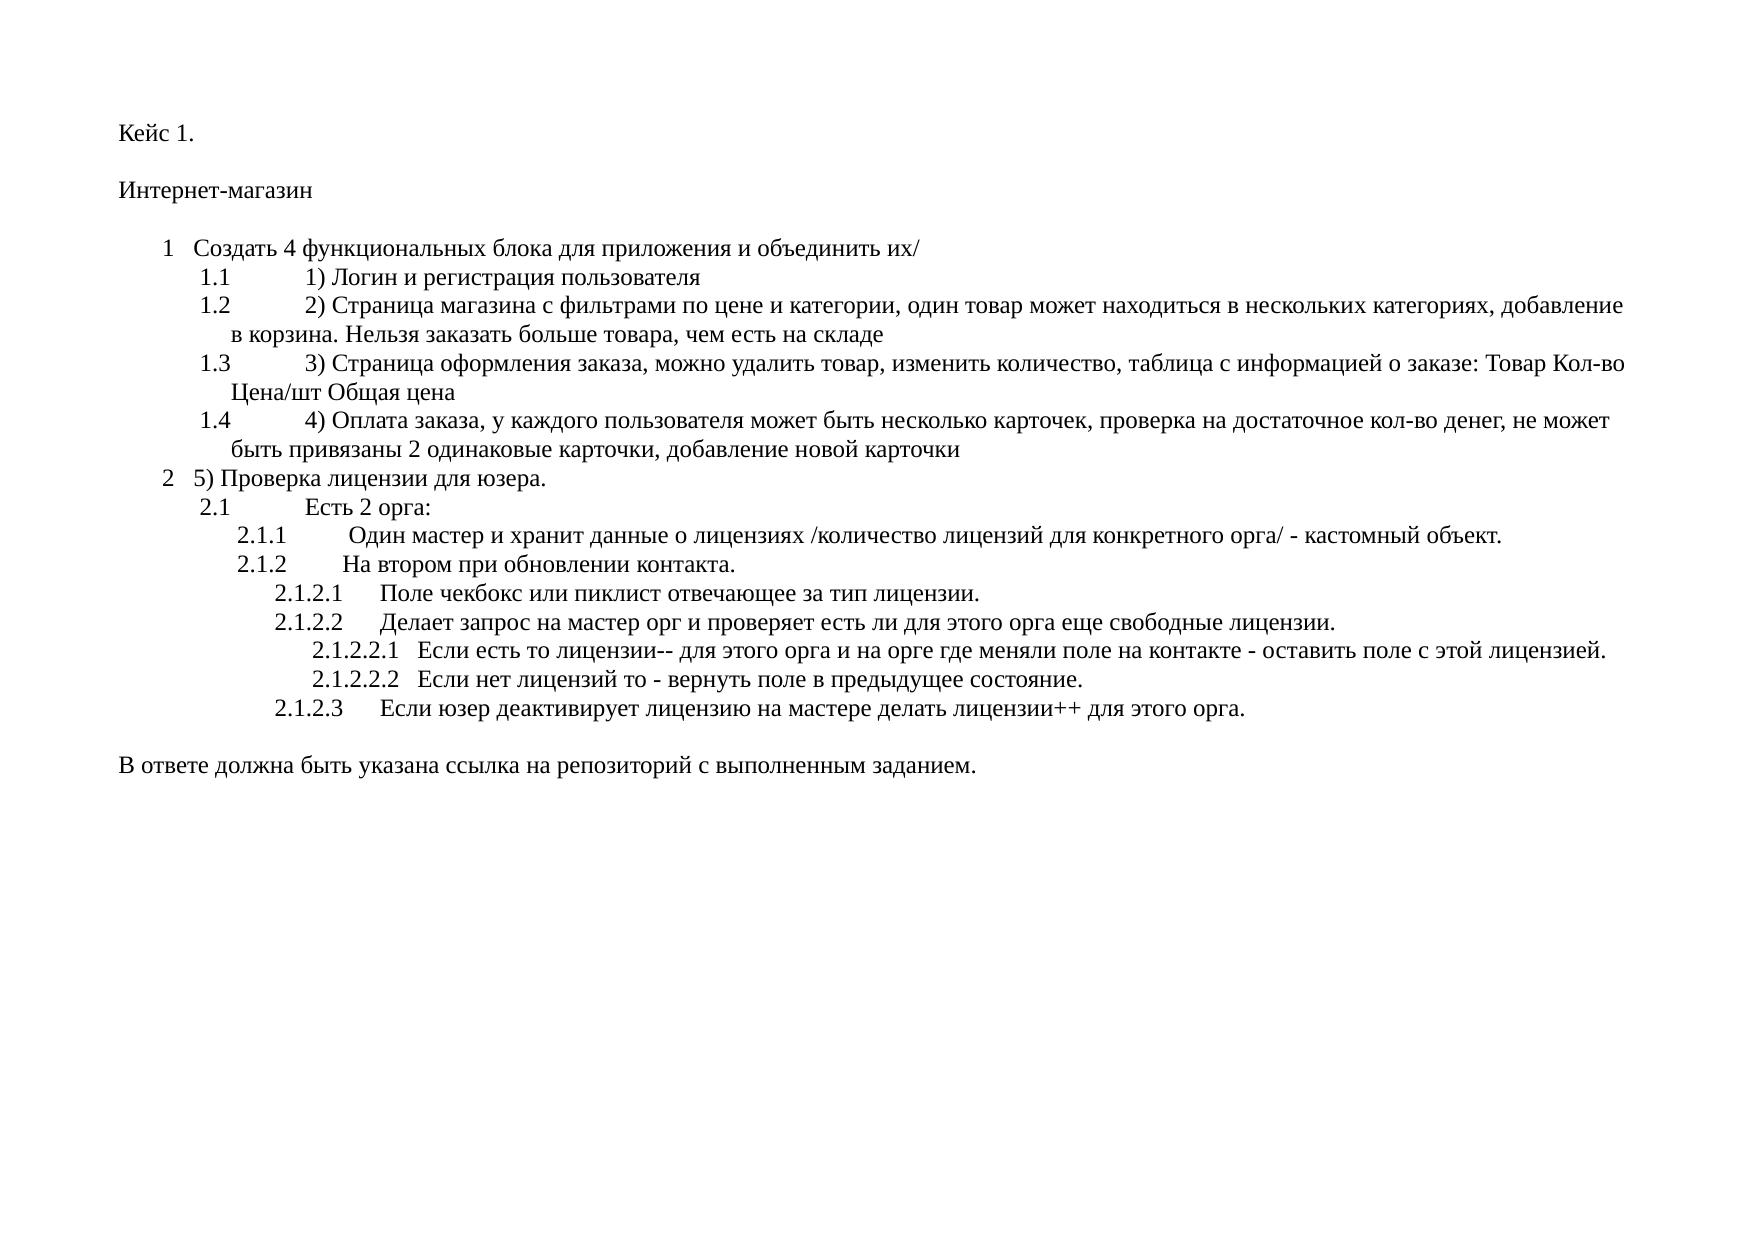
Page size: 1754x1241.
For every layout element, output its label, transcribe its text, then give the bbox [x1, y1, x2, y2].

list Если юзер деактивирует лицензию на мастере делать лицензии++ для этого орга. [268, 693, 1636, 722]
list Один мастер и хранит данные о лицензиях /количество лицензий для конкретного орга/ - кастомный объект. [231, 521, 1636, 549]
text В ответе должна быть указана ссылка на репозиторий с выполненным заданием. [118, 751, 1636, 779]
list Если есть то лицензии-- для этого орга и на орге где меняли поле на контакте - оставить поле с этой лицензией. [306, 636, 1636, 664]
list Создать 4 функциональных блока для приложения и объединить их/ [156, 233, 1636, 262]
list 1) Логин и регистрация пользователя [193, 262, 1636, 291]
list 3) Страница оформления заказа, можно удалить товар, изменить количество, таблица с информацией о заказе: Товар Кол-во Цена/шт Общая цена [193, 348, 1636, 406]
list 2) Страница магазина с фильтрами по цене и категории, один товар может находиться в нескольких категориях, добавление в корзина. Нельзя заказать больше товара, чем есть на складе [193, 291, 1636, 348]
text Кейс 1. [118, 118, 1636, 147]
list 5) Проверка лицензии для юзера. [156, 463, 1636, 492]
text Интернет-магазин [118, 176, 1636, 204]
list На втором при обновлении контакта. [231, 549, 1636, 578]
list Если нет лицензий то - вернуть поле в предыдущее состояние. [306, 664, 1636, 693]
list Делает запрос на мастер орг и проверяет есть ли для этого орга еще свободные лицензии. [268, 607, 1636, 636]
list Поле чекбокс или пиклист отвечающее за тип лицензии. [268, 578, 1636, 607]
list Есть 2 орга: [193, 492, 1636, 521]
list 4) Оплата заказа, у каждого пользователя может быть несколько карточек, проверка на достаточное кол-во денег, не может быть привязаны 2 одинаковые карточки, добавление новой карточки [193, 406, 1636, 463]
